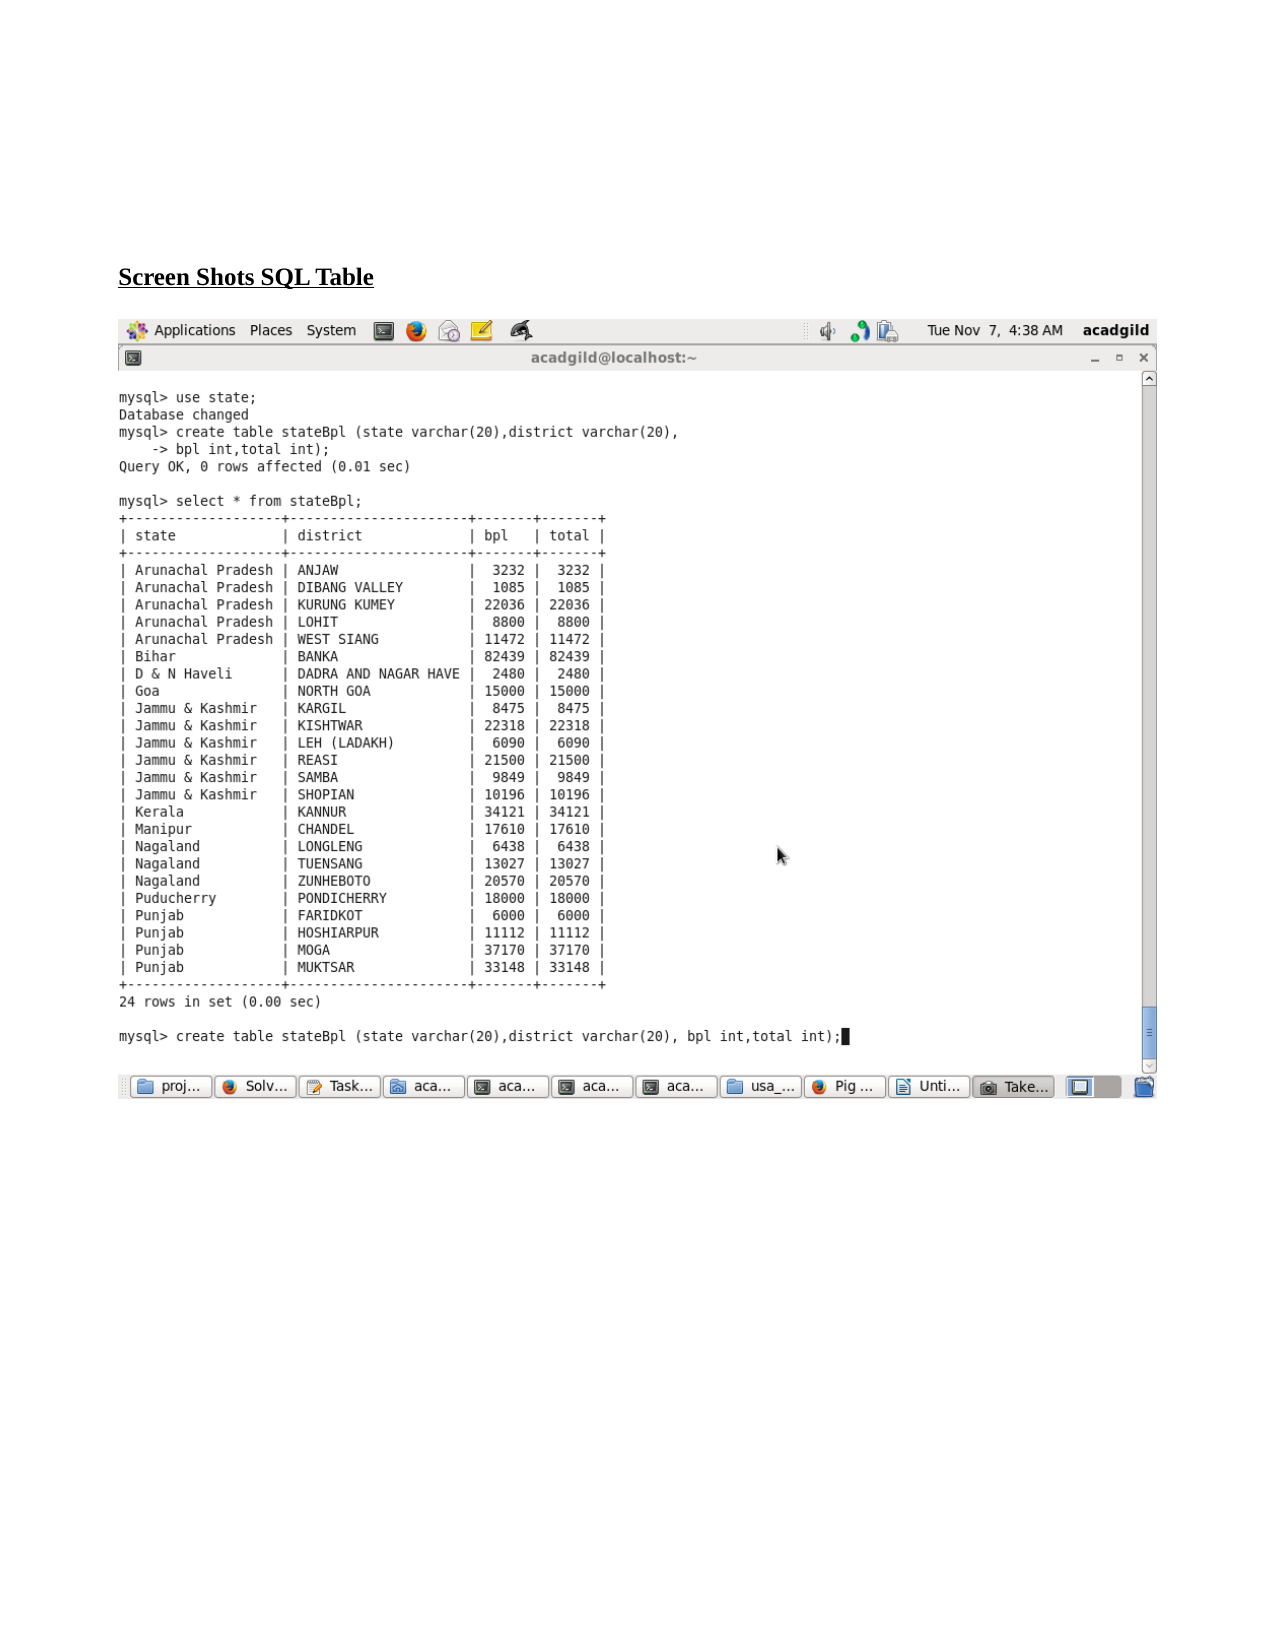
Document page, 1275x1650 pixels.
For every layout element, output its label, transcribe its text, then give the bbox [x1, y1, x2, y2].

text Screen Shots SQL Table [118, 262, 1157, 291]
picture [118, 319, 1157, 1099]
